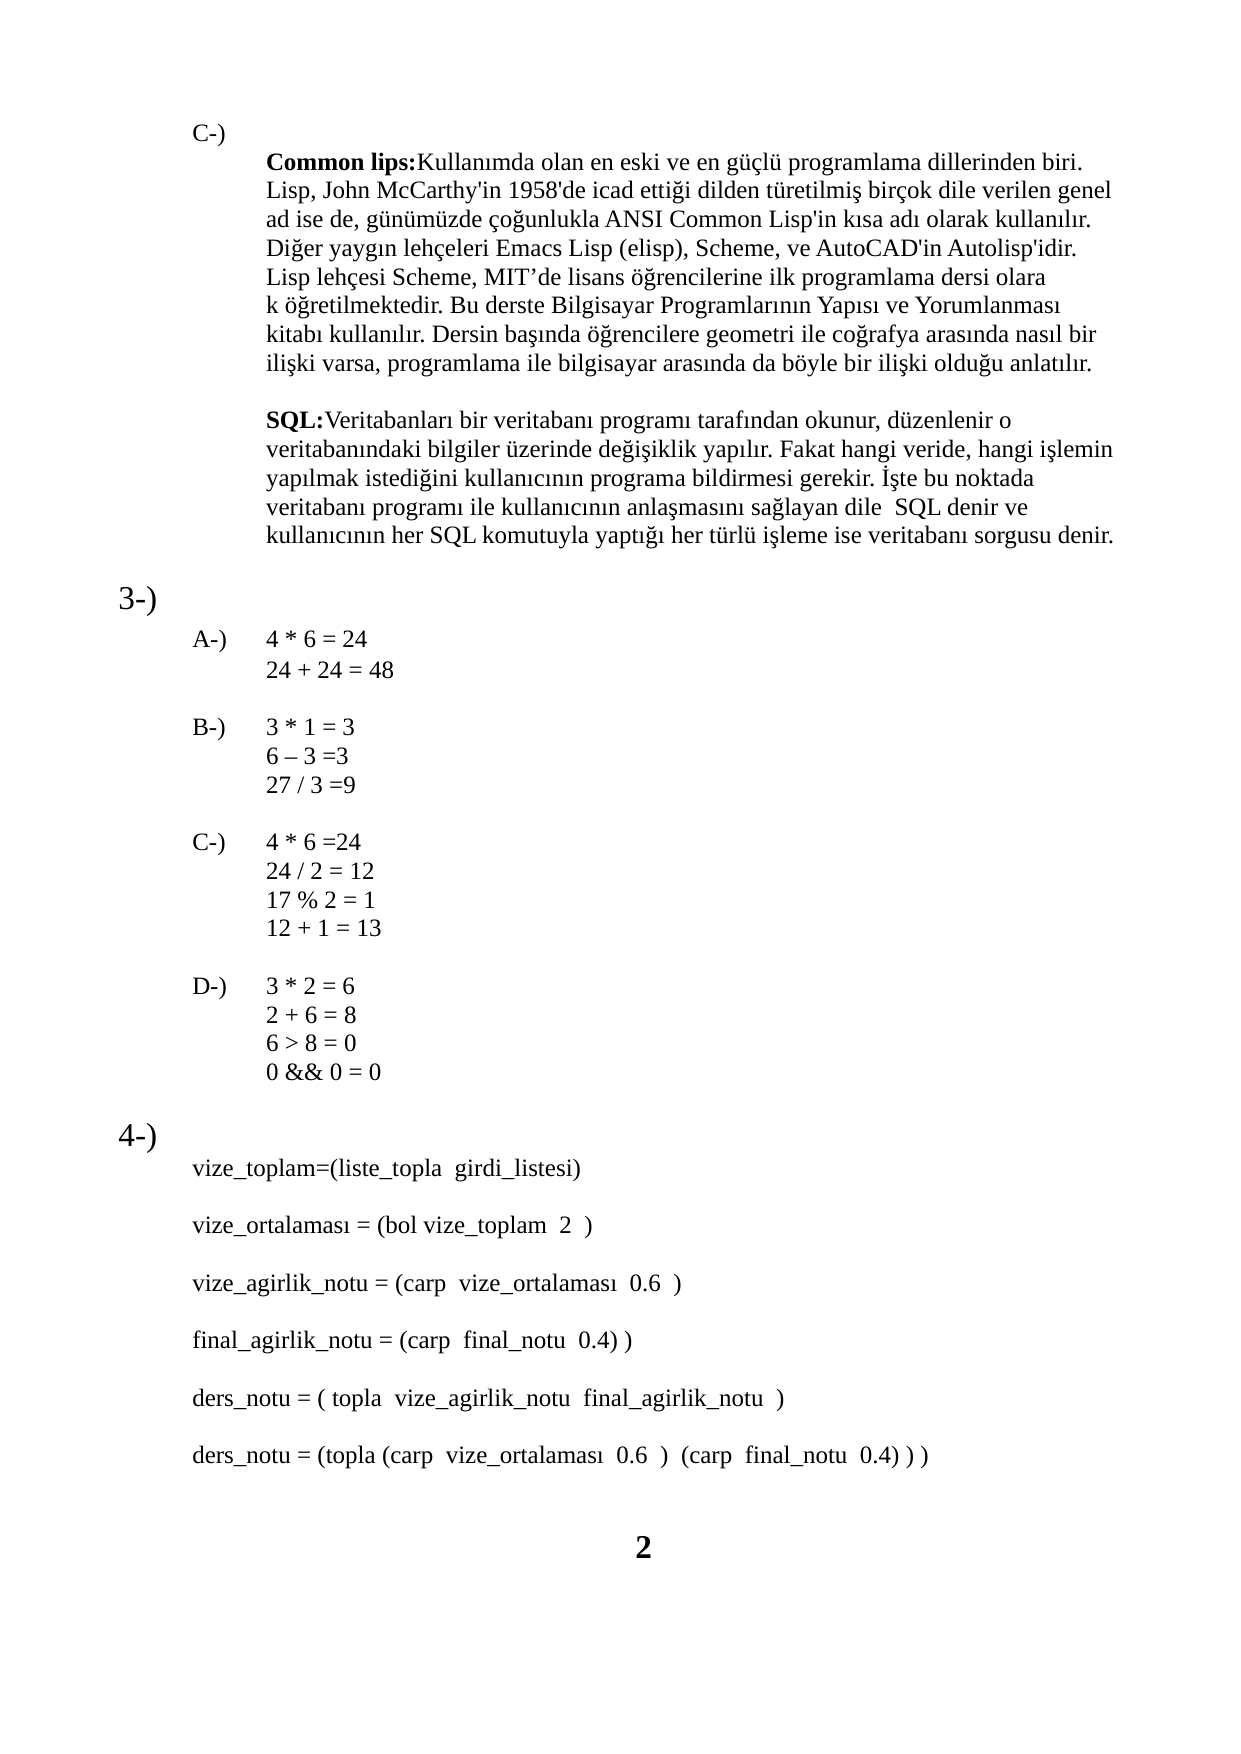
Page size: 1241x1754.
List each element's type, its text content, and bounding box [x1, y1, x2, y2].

text ders_notu = ( topla vize_agirlik_notu final_agirlik_notu ) [118, 1383, 1122, 1412]
text 6 > 8 = 0 [118, 1028, 1122, 1057]
text C-) 4 * 6 =24 [118, 827, 1122, 856]
text 0 && 0 = 0 [118, 1057, 1122, 1086]
text Lisp lehçesi Scheme, MIT’de lisans öğrencilerine ilk programlama dersi olara k öğretilmektedir. Bu derste Bilgisayar Programlarının Yapısı ve Yorumlanması kitabı kullanılır. Dersin başında öğrencilere geometri ile coğrafya arasında nasıl bir ilişki varsa, programlama ile bilgisayar arasında da böyle bir ilişki olduğu anlatılır. [118, 262, 1122, 377]
text final_agirlik_notu = (carp final_notu 0.4) ) [118, 1326, 1122, 1354]
text A-) 4 * 6 = 24 [118, 616, 1122, 655]
text 4-) [118, 1115, 1122, 1153]
text 12 + 1 = 13 [118, 913, 1122, 942]
text Common lips:Kullanımda olan en eski ve en güçlü programlama dillerinden biri. Lisp, John McCarthy'in 1958'de icad ettiği dilden türetilmiş birçok dile verilen genel ad ise de, günümüzde çoğunlukla ANSI Common Lisp'in kısa adı olarak kullanılır. Diğer yaygın lehçeleri Emacs Lisp (elisp), Scheme, ve AutoCAD'in Autolisp'idir. [118, 147, 1122, 262]
text vize_ortalaması = (bol vize_toplam 2 ) [118, 1211, 1122, 1239]
text vize_agirlik_notu = (carp vize_ortalaması 0.6 ) [118, 1268, 1122, 1297]
text 2 + 6 = 8 [118, 1000, 1122, 1028]
text 24 / 2 = 12 [118, 856, 1122, 885]
text 2 [118, 1527, 1122, 1565]
text vize_toplam=(liste_topla girdi_listesi) [118, 1153, 1122, 1182]
text 6 – 3 =3 [118, 741, 1122, 770]
text SQL:Veritabanları bir veritabanı programı tarafından okunur, düzenlenir o veritabanındaki bilgiler üzerinde değişiklik yapılır. Fakat hangi veride, hangi işlemin yapılmak istediğini kullanıcının programa bildirmesi gerekir. İşte bu noktada veritabanı programı ile kullanıcının anlaşmasını sağlayan dile SQL denir ve kullanıcının her SQL komutuyla yaptığı her türlü işleme ise veritabanı sorgusu denir. [118, 406, 1122, 549]
text 24 + 24 = 48 [118, 655, 1122, 683]
text 3-) [118, 578, 1122, 616]
text B-) 3 * 1 = 3 [118, 712, 1122, 741]
text D-) 3 * 2 = 6 [118, 971, 1122, 1000]
text C-) [118, 118, 1122, 147]
text ders_notu = (topla (carp vize_ortalaması 0.6 ) (carp final_notu 0.4) ) ) [118, 1441, 1122, 1469]
text 27 / 3 =9 [118, 770, 1122, 798]
text 17 % 2 = 1 [118, 885, 1122, 913]
